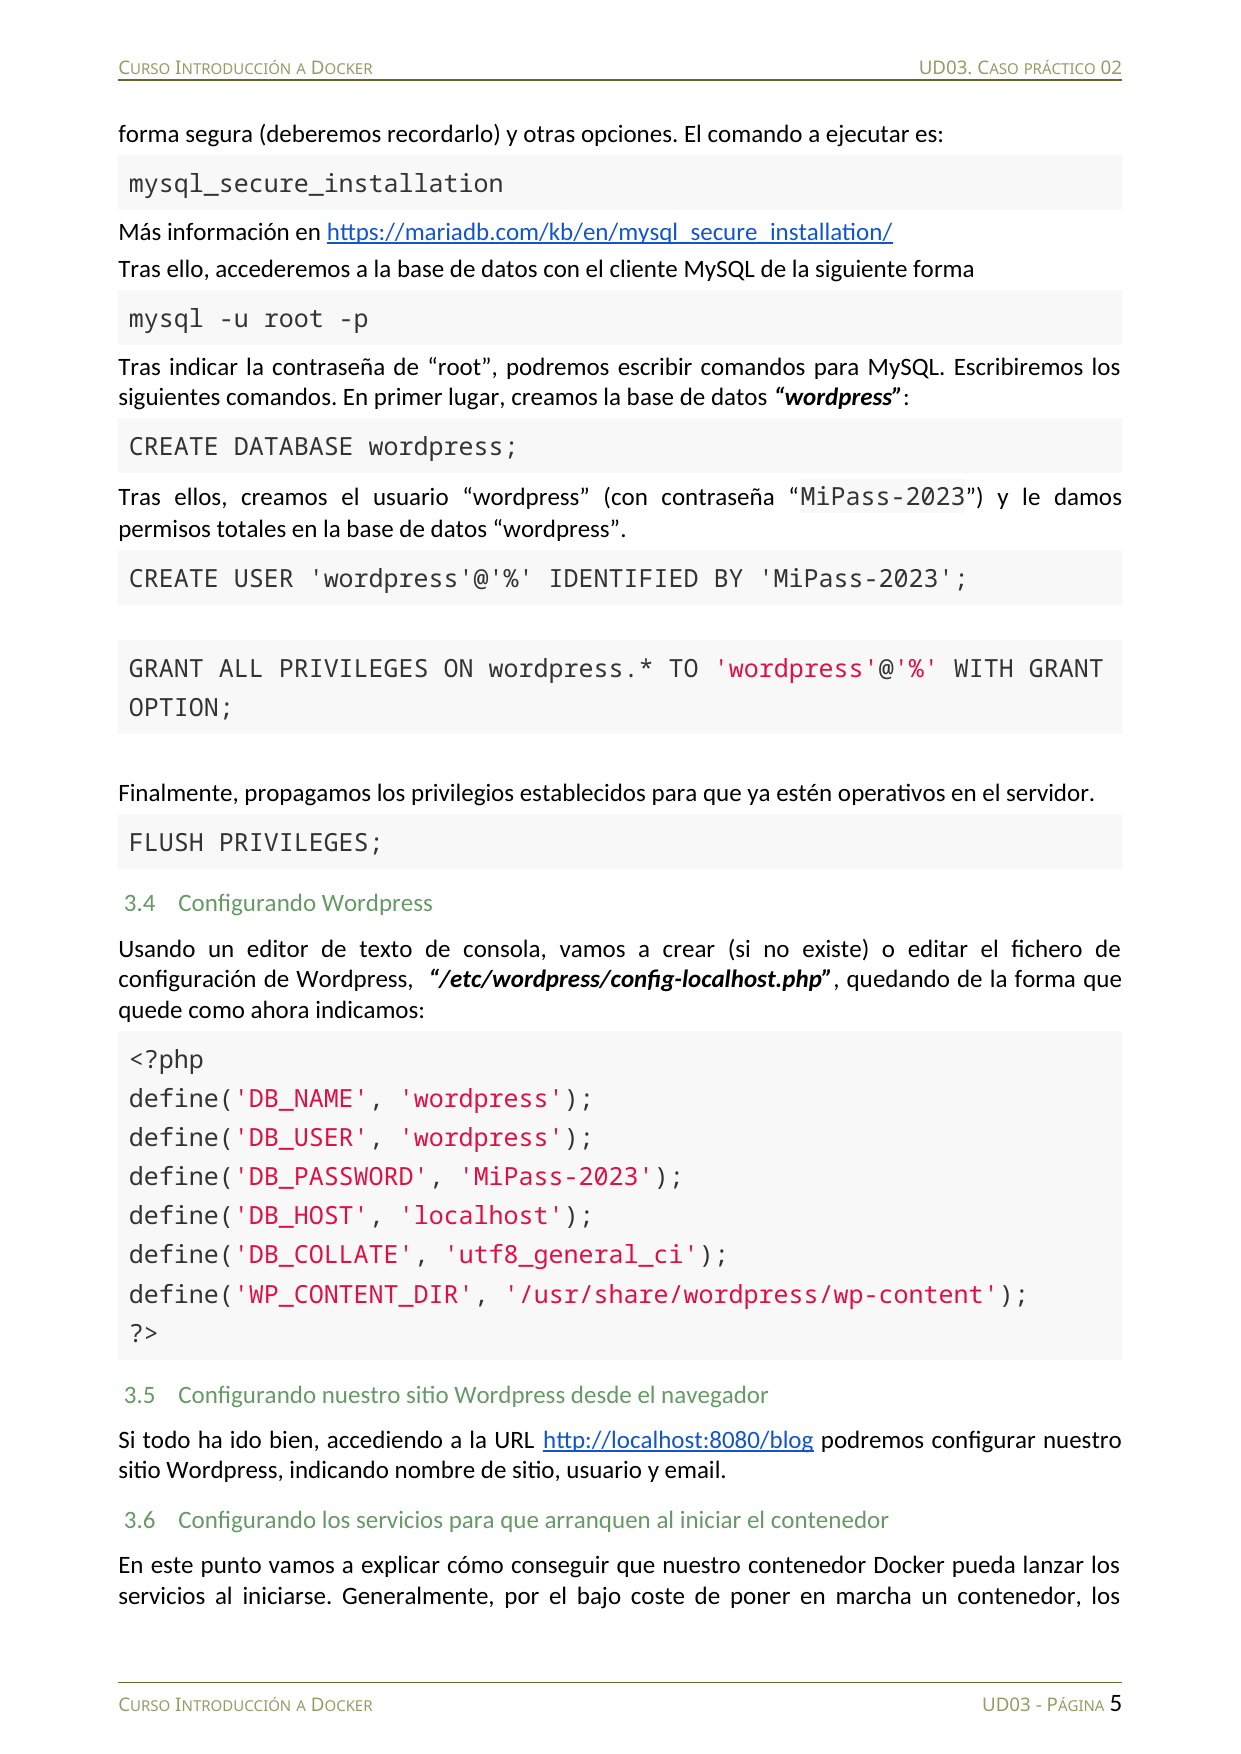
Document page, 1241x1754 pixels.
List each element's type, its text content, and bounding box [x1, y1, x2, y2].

text Usando un editor de texto de consola, vamos a crear (si no existe) o editar el fichero de configuración de Wordpress, “/etc/wordpress/config-localhost.php”, quedando de la forma que quede como ahora indicamos: [118, 933, 1122, 1024]
text Más información en https://mariadb.com/kb/en/mysql_secure_installation/ [118, 216, 1122, 246]
table_header mysql_secure_installation [118, 155, 1122, 210]
text Tras indicar la contraseña de “root”, podremos escribir comandos para MySQL. Escribiremos los siguientes comandos. En primer lugar, creamos la base de datos “wordpress”: [118, 351, 1122, 412]
subtitle Configurando los servicios para que arranquen al iniciar el contenedor [118, 1504, 1122, 1534]
text Si todo ha ido bien, accediendo a la URL http://localhost:8080/blog podremos configurar nuestro sitio Wordpress, indicando nombre de sitio, usuario y email. [118, 1424, 1122, 1485]
subtitle Configurando nuestro sitio Wordpress desde el navegador [118, 1379, 1122, 1409]
text forma segura (deberemos recordarlo) y otras opciones. El comando a ejecutar es: [118, 118, 1122, 148]
text Tras ellos, creamos el usuario “wordpress” (con contraseña “MiPass-2023”) y le damos permisos totales en la base de datos “wordpress”. [118, 479, 1122, 543]
text Tras ello, accederemos a la base de datos con el cliente MySQL de la siguiente forma [118, 253, 1122, 283]
table_header mysql -u root -p [118, 290, 1122, 345]
table_header CREATE USER 'wordpress'@'%' IDENTIFIED BY 'MiPass-2023'; [118, 550, 1122, 605]
table_header FLUSH PRIVILEGES; [118, 814, 1122, 869]
text En este punto vamos a explicar cómo conseguir que nuestro contenedor Docker pueda lanzar los servicios al iniciarse. Generalmente, por el bajo coste de poner en marcha un contenedor, los [118, 1549, 1122, 1610]
subtitle Configurando Wordpress [118, 888, 1122, 918]
table_header <?php define('DB_NAME', 'wordpress'); define('DB_USER', 'wordpress'); define('DB_PASSWORD', 'MiPass-2023'); define('DB_HOST', 'localhost'); define('DB_COLLATE', 'utf8_general_ci'); define('WP_CONTENT_DIR', '/usr/share/wordpress/wp-content'); ?> [118, 1031, 1122, 1360]
table_header CREATE DATABASE wordpress; [118, 418, 1122, 473]
table_header GRANT ALL PRIVILEGES ON wordpress.* TO 'wordpress'@'%' WITH GRANT OPTION; [118, 640, 1122, 734]
text Finalmente, propagamos los privilegios establecidos para que ya estén operativos en el servidor. [118, 777, 1122, 807]
